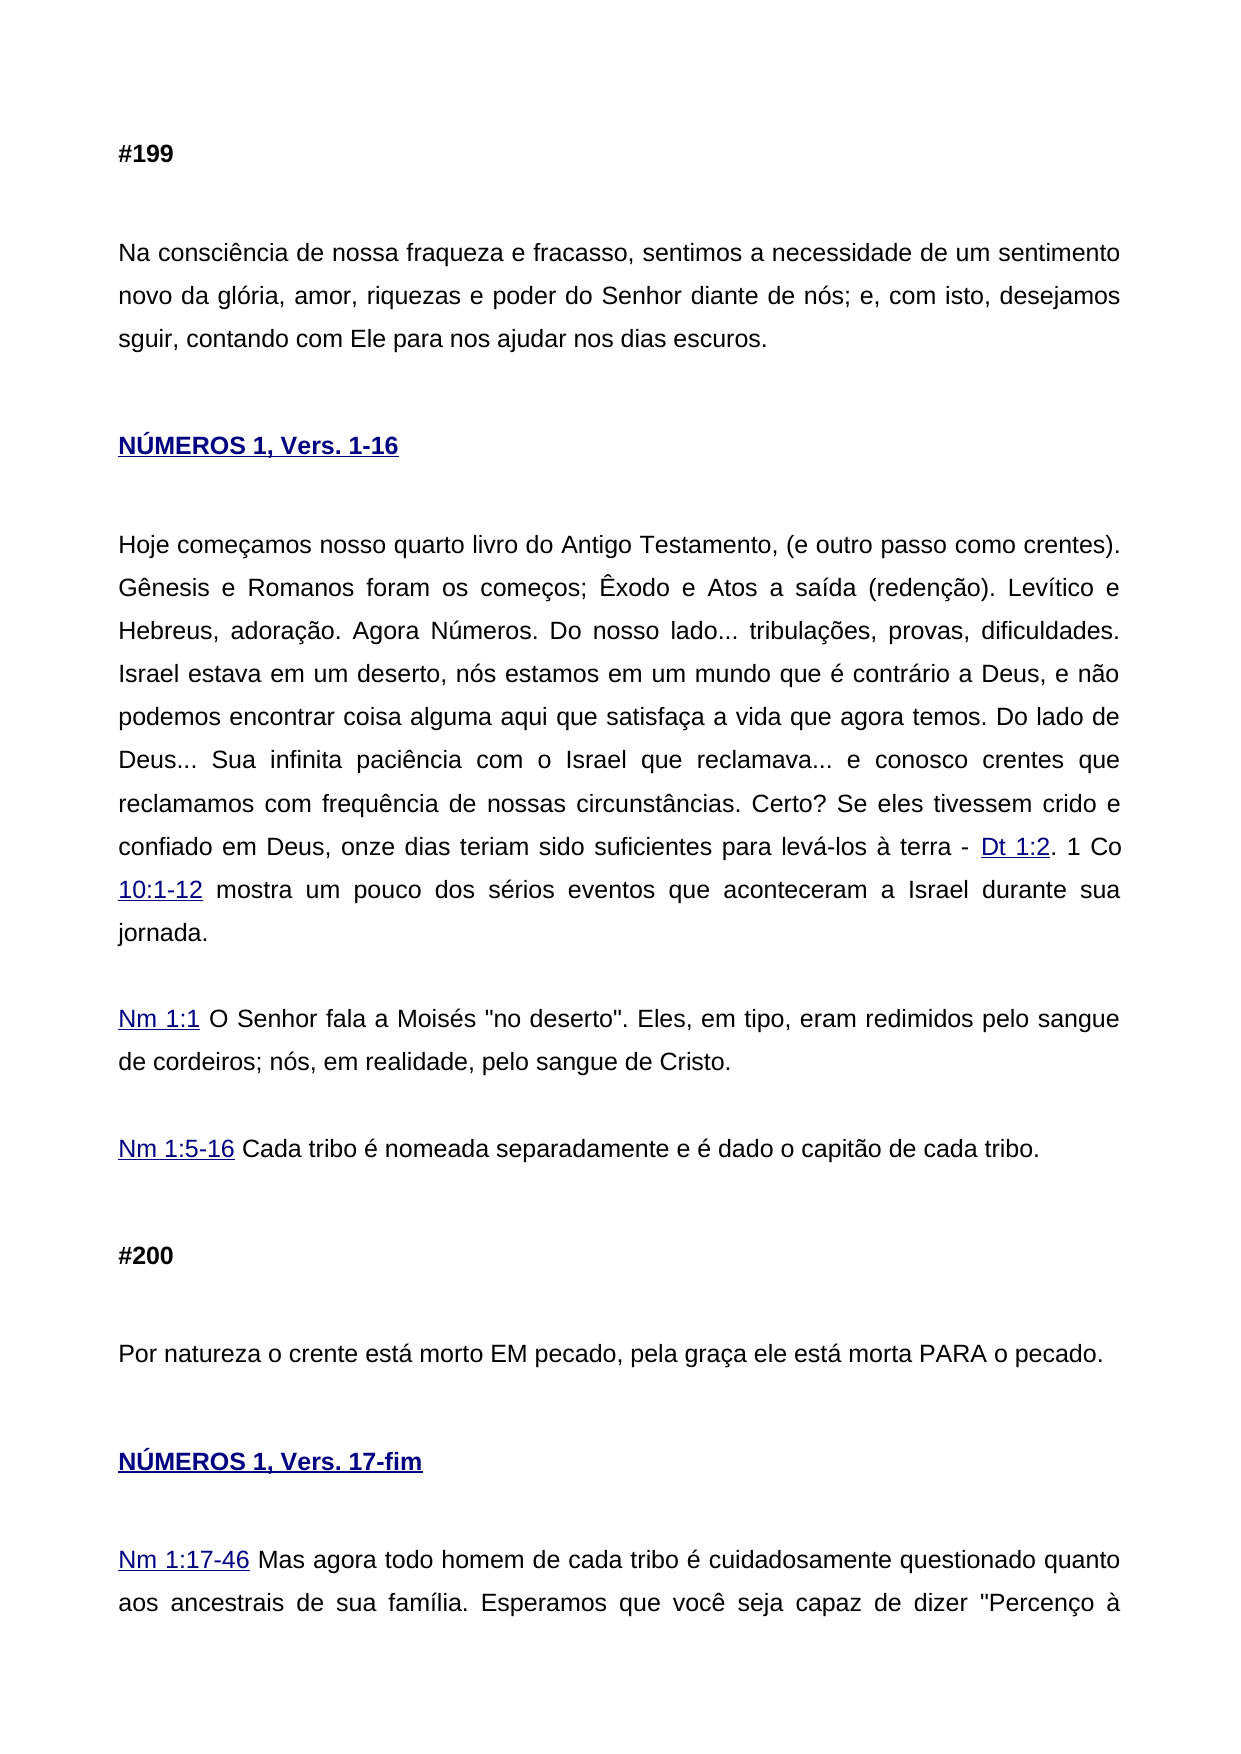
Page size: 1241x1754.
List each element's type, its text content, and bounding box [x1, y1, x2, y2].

text Nm 1:5-16 Cada tribo é nomeada separadamente e é dado o capitão de cada tribo. [118, 1133, 1122, 1162]
text Nm 1:17-46 Mas agora todo homem de cada tribo é cuidadosamente questionado quanto aos ancestrais de sua família. Esperamos que você seja capaz de dizer "Percenço à [118, 1545, 1122, 1617]
subtitle #199 [118, 139, 1122, 168]
subtitle NÚMEROS 1, Vers. 17-fim [118, 1446, 1122, 1475]
text Nm 1:1 O Senhor fala a Moisés "no deserto". Eles, em tipo, eram redimidos pelo sangue de cordeiros; nós, em realidade, pelo sangue de Cristo. [118, 1004, 1122, 1076]
subtitle #200 [118, 1241, 1122, 1269]
subtitle NÚMEROS 1, Vers. 1-16 [118, 431, 1122, 460]
text Na consciência de nossa fraqueza e fracasso, sentimos a necessidade de um sentimento novo da glória, amor, riquezas e poder do Senhor diante de nós; e, com isto, desejamos sguir, contando com Ele para nos ajudar nos dias escuros. [118, 238, 1122, 353]
text Hoje começamos nosso quarto livro do Antigo Testamento, (e outro passo como crentes). Gênesis e Romanos foram os começos; Êxodo e Atos a saída (redenção). Levítico e Hebreus, adoração. Agora Números. Do nosso lado... tribulações, provas, dificuldades. Israel estava em um deserto, nós estamos em um mundo que é contrário a Deus, e não podemos encontrar coisa alguma aqui que satisfaça a vida que agora temos. Do lado de Deus... Sua infinita paciência com o Israel que reclamava... e conosco crentes que reclamamos com frequência de nossas circunstâncias. Certo? Se eles tivessem crido e confiado em Deus, onze dias teriam sido suficientes para levá-los à terra - Dt 1:2. 1 Co 10:1-12 mostra um pouco dos sérios eventos que aconteceram a Israel durante sua jornada. [118, 530, 1122, 947]
text Por natureza o crente está morto EM pecado, pela graça ele está morta PARA o pecado. [118, 1339, 1122, 1368]
